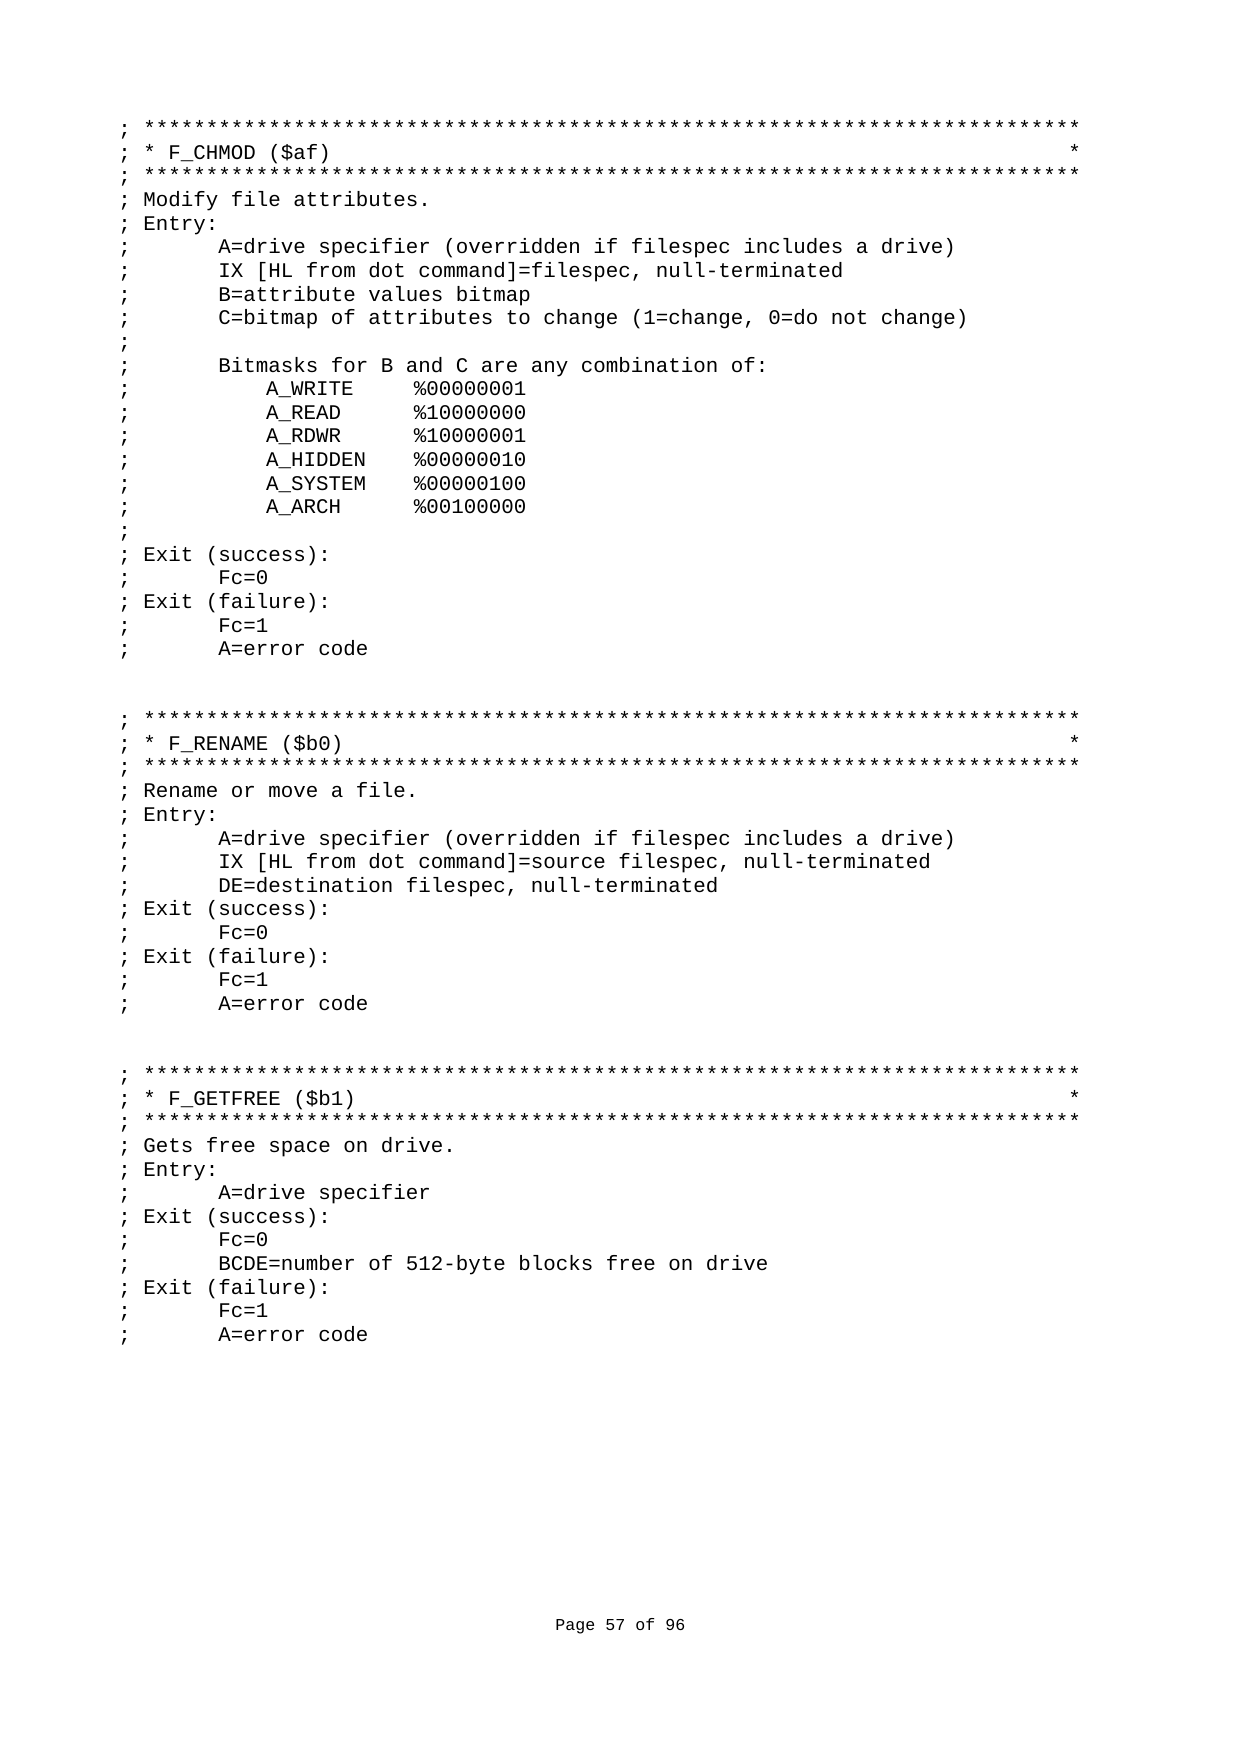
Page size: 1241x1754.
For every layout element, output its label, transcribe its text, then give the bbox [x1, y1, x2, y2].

text ; C=bitmap of attributes to change (1=change, 0=do not change) [118, 307, 1122, 331]
text ; * F_GETFREE ($b1) * [118, 1088, 1122, 1111]
text ; Exit (failure): [118, 591, 1122, 615]
text ; Exit (success): [118, 1206, 1122, 1229]
text ; Exit (success): [118, 544, 1122, 567]
text ; Exit (success): [118, 898, 1122, 922]
text ; A=error code [118, 993, 1122, 1017]
text ; * F_RENAME ($b0) * [118, 733, 1122, 757]
text ; *************************************************************************** [118, 709, 1122, 733]
text ; *************************************************************************** [118, 118, 1122, 142]
text ; A=drive specifier (overridden if filespec includes a drive) [118, 236, 1122, 260]
text ; Entry: [118, 213, 1122, 236]
text ; Fc=1 [118, 1300, 1122, 1324]
text ; Fc=0 [118, 567, 1122, 591]
text ; A_READ %10000000 [118, 402, 1122, 426]
text ; A_WRITE %00000001 [118, 378, 1122, 402]
text ; A_SYSTEM %00000100 [118, 473, 1122, 496]
text ; A=drive specifier [118, 1182, 1122, 1206]
text ; [118, 520, 1122, 544]
text ; *************************************************************************** [118, 757, 1122, 780]
text ; Bitmasks for B and C are any combination of: [118, 354, 1122, 378]
text ; Fc=1 [118, 615, 1122, 638]
text ; Modify file attributes. [118, 189, 1122, 213]
text ; Exit (failure): [118, 946, 1122, 969]
text ; DE=destination filespec, null-terminated [118, 875, 1122, 898]
text ; BCDE=number of 512-byte blocks free on drive [118, 1253, 1122, 1277]
text ; *************************************************************************** [118, 1064, 1122, 1088]
text ; *************************************************************************** [118, 1111, 1122, 1135]
text ; IX [HL from dot command]=source filespec, null-terminated [118, 851, 1122, 875]
text ; A_RDWR %10000001 [118, 426, 1122, 449]
text ; A_HIDDEN %00000010 [118, 449, 1122, 473]
text ; B=attribute values bitmap [118, 284, 1122, 307]
text ; [118, 331, 1122, 354]
text ; Gets free space on drive. [118, 1135, 1122, 1158]
text ; Fc=0 [118, 922, 1122, 946]
text ; Entry: [118, 804, 1122, 827]
text ; Exit (failure): [118, 1277, 1122, 1300]
text ; *************************************************************************** [118, 165, 1122, 189]
text ; A=error code [118, 638, 1122, 662]
text ; Fc=1 [118, 969, 1122, 993]
text ; A_ARCH %00100000 [118, 496, 1122, 520]
text ; IX [HL from dot command]=filespec, null-terminated [118, 260, 1122, 284]
text ; * F_CHMOD ($af) * [118, 142, 1122, 165]
text ; Rename or move a file. [118, 780, 1122, 804]
text ; Fc=0 [118, 1229, 1122, 1253]
text ; Entry: [118, 1158, 1122, 1182]
text ; A=drive specifier (overridden if filespec includes a drive) [118, 827, 1122, 851]
text ; A=error code [118, 1324, 1122, 1348]
